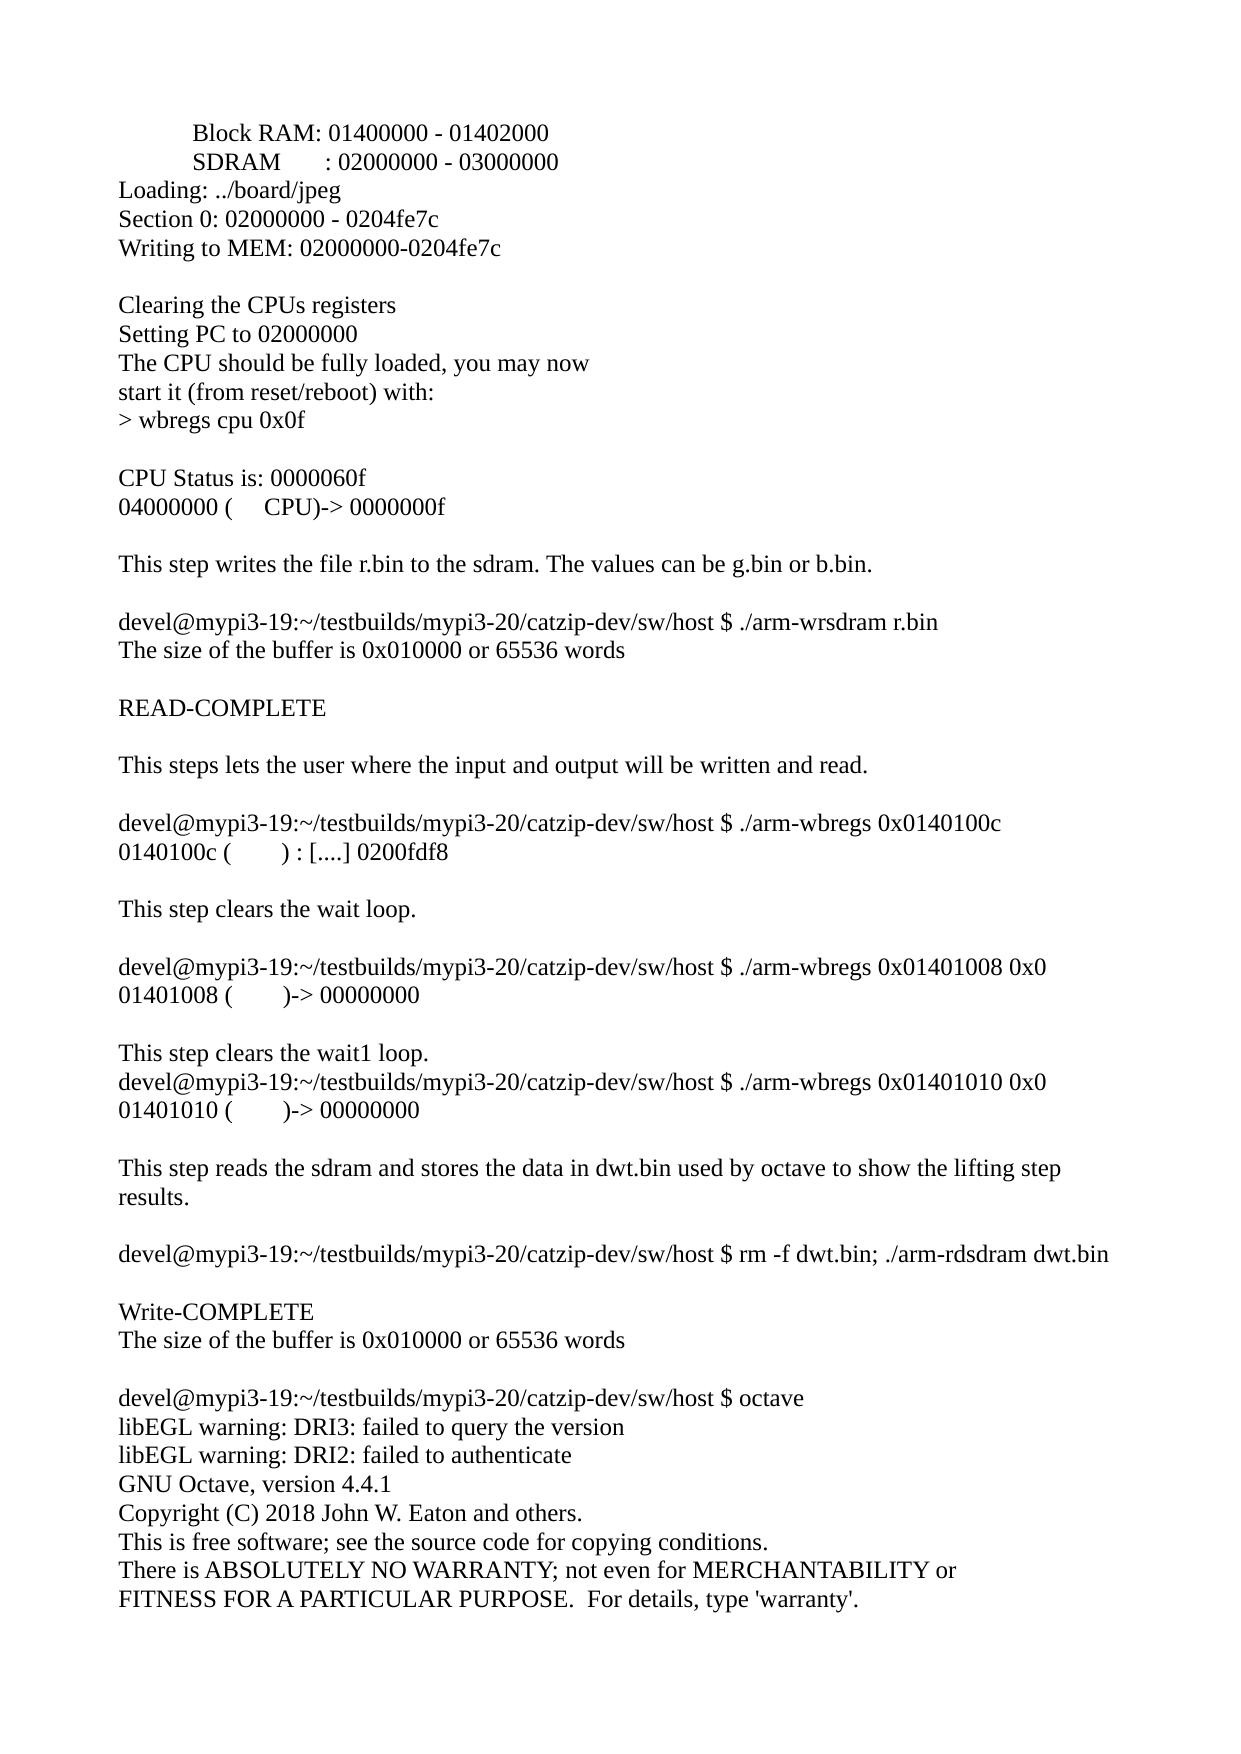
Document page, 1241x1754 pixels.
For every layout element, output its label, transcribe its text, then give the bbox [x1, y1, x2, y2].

text GNU Octave, version 4.4.1 [118, 1469, 1122, 1498]
text This step writes the file r.bin to the sdram. The values can be g.bin or b.bin. [118, 549, 1122, 578]
text Setting PC to 02000000 [118, 319, 1122, 348]
text Writing to MEM: 02000000-0204fe7c [118, 233, 1122, 262]
text devel@mypi3-19:~/testbuilds/mypi3-20/catzip-dev/sw/host $ ./arm-wrsdram r.bin [118, 607, 1122, 636]
text Clearing the CPUs registers [118, 291, 1122, 319]
text READ-COMPLETE [118, 693, 1122, 722]
text This step clears the wait loop. [118, 894, 1122, 923]
text devel@mypi3-19:~/testbuilds/mypi3-20/catzip-dev/sw/host $ ./arm-wbregs 0x01401010 0x0 [118, 1067, 1122, 1096]
text This step reads the sdram and stores the data in dwt.bin used by octave to show the lifting step results. [118, 1153, 1122, 1211]
text 04000000 ( CPU)-> 0000000f [118, 492, 1122, 521]
text CPU Status is: 0000060f [118, 463, 1122, 492]
text Copyright (C) 2018 John W. Eaton and others. [118, 1498, 1122, 1527]
text libEGL warning: DRI3: failed to query the version [118, 1412, 1122, 1441]
text This is free software; see the source code for copying conditions. [118, 1527, 1122, 1556]
text 01401008 ( )-> 00000000 [118, 981, 1122, 1009]
text devel@mypi3-19:~/testbuilds/mypi3-20/catzip-dev/sw/host $ octave [118, 1383, 1122, 1412]
text The CPU should be fully loaded, you may now [118, 348, 1122, 377]
text There is ABSOLUTELY NO WARRANTY; not even for MERCHANTABILITY or [118, 1556, 1122, 1584]
text libEGL warning: DRI2: failed to authenticate [118, 1441, 1122, 1469]
text Write-COMPLETE [118, 1297, 1122, 1326]
text Loading: ../board/jpeg [118, 176, 1122, 204]
text The size of the buffer is 0x010000 or 65536 words [118, 636, 1122, 664]
text The size of the buffer is 0x010000 or 65536 words [118, 1326, 1122, 1354]
text SDRAM : 02000000 - 03000000 [118, 147, 1122, 176]
text This steps lets the user where the input and output will be written and read. [118, 751, 1122, 779]
text devel@mypi3-19:~/testbuilds/mypi3-20/catzip-dev/sw/host $ ./arm-wbregs 0x0140100c [118, 808, 1122, 837]
text devel@mypi3-19:~/testbuilds/mypi3-20/catzip-dev/sw/host $ rm -f dwt.bin; ./arm-rdsdram dwt.bin [118, 1239, 1122, 1268]
text Block RAM: 01400000 - 01402000 [118, 118, 1122, 147]
text > wbregs cpu 0x0f [118, 406, 1122, 434]
text start it (from reset/reboot) with: [118, 377, 1122, 406]
text This step clears the wait1 loop. [118, 1038, 1122, 1067]
text FITNESS FOR A PARTICULAR PURPOSE. For details, type 'warranty'. [118, 1584, 1122, 1613]
text 0140100c ( ) : [....] 0200fdf8 [118, 837, 1122, 866]
text devel@mypi3-19:~/testbuilds/mypi3-20/catzip-dev/sw/host $ ./arm-wbregs 0x01401008 0x0 [118, 952, 1122, 981]
text 01401010 ( )-> 00000000 [118, 1096, 1122, 1124]
text Section 0: 02000000 - 0204fe7c [118, 204, 1122, 233]
